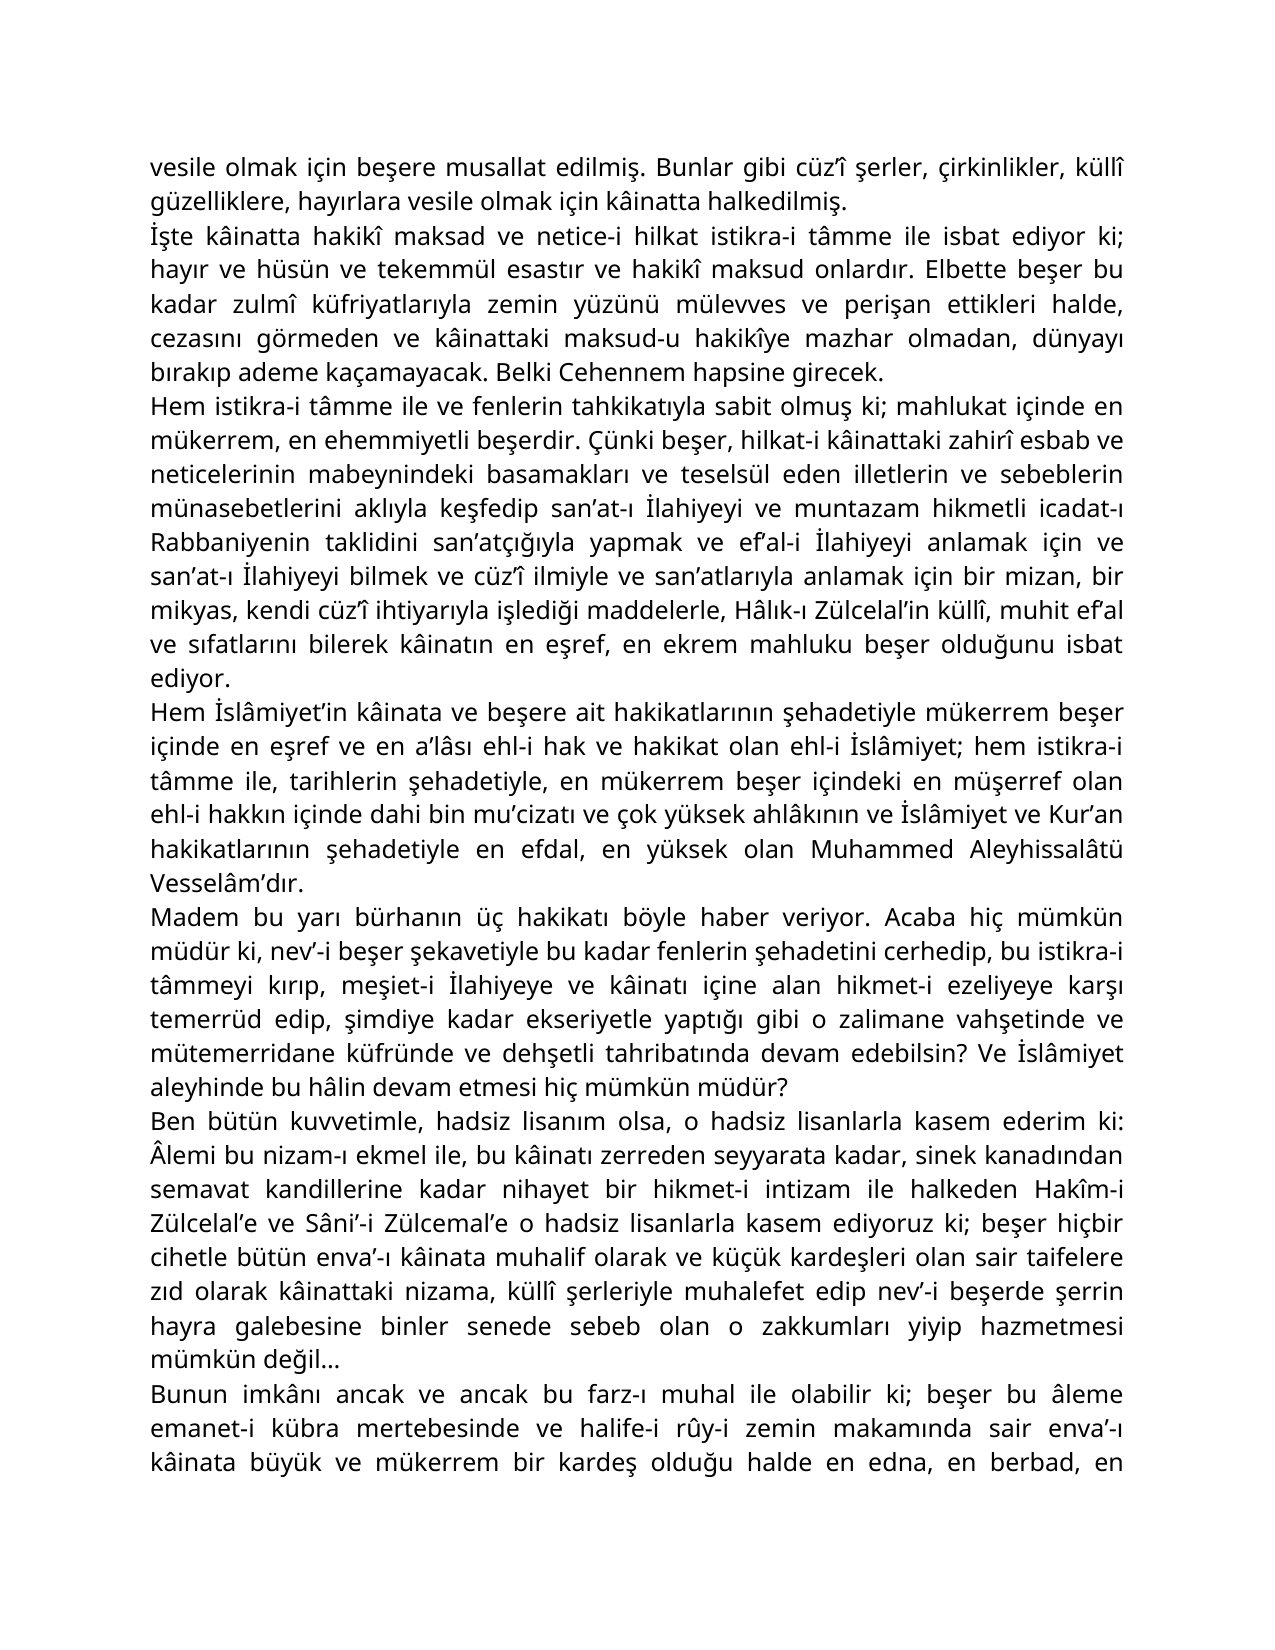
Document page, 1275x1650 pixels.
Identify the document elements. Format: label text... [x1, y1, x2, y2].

text vesile olmak için beşere musallat edilmiş. Bunlar gibi cüz’î şerler, çirkinlikler, küllî güzelliklere, hayırlara vesile olmak için kâinatta halkedilmiş. [150, 150, 1125, 218]
text İşte kâinatta hakikî maksad ve netice-i hilkat istikra-i tâmme ile isbat ediyor ki; hayır ve hüsün ve tekemmül esastır ve hakikî maksud onlardır. Elbette beşer bu kadar zulmî küfriyatlarıyla zemin yüzünü mülevves ve perişan ettikleri halde, cezasını görmeden ve kâinattaki maksud-u hakikîye mazhar olmadan, dünyayı bırakıp ademe kaçamayacak. Belki Cehennem hapsine girecek. [150, 218, 1125, 388]
text Hem istikra-i tâmme ile ve fenlerin tahkikatıyla sabit olmuş ki; mahlukat içinde en mükerrem, en ehemmiyetli beşerdir. Çünki beşer, hilkat-i kâinattaki zahirî esbab ve neticelerinin mabeynindeki basamakları ve teselsül eden illetlerin ve sebeblerin münasebetlerini aklıyla keşfedip san’at-ı İlahiyeyi ve muntazam hikmetli icadat-ı Rabbaniyenin taklidini san’atçığıyla yapmak ve ef’al-i İlahiyeyi anlamak için ve san’at-ı İlahiyeyi bilmek ve cüz’î ilmiyle ve san’atlarıyla anlamak için bir mizan, bir mikyas, kendi cüz’î ihtiyarıyla işlediği maddelerle, Hâlık-ı Zülcelal’in küllî, muhit ef’al ve sıfatlarını bilerek kâinatın en eşref, en ekrem mahluku beşer olduğunu isbat ediyor. [150, 388, 1125, 695]
text Bunun imkânı ancak ve ancak bu farz-ı muhal ile olabilir ki; beşer bu âleme emanet-i kübra mertebesinde ve halife-i rûy-i zemin makamında sair enva’-ı kâinata büyük ve mükerrem bir kardeş olduğu halde en edna, en berbad, en [150, 1376, 1125, 1478]
text Ben bütün kuvvetimle, hadsiz lisanım olsa, o hadsiz lisanlarla kasem ederim ki: Âlemi bu nizam-ı ekmel ile, bu kâinatı zerreden seyyarata kadar, sinek kanadından semavat kandillerine kadar nihayet bir hikmet-i intizam ile halkeden Hakîm-i Zülcelal’e ve Sâni’-i Zülcemal’e o hadsiz lisanlarla kasem ediyoruz ki; beşer hiçbir cihetle bütün enva’-ı kâinata muhalif olarak ve küçük kardeşleri olan sair taifelere zıd olarak kâinattaki nizama, küllî şerleriyle muhalefet edip nev’-i beşerde şerrin hayra galebesine binler senede sebeb olan o zakkumları yiyip hazmetmesi mümkün değil… [150, 1104, 1125, 1376]
text Madem bu yarı bürhanın üç hakikatı böyle haber veriyor. Acaba hiç mümkün müdür ki, nev’-i beşer şekavetiyle bu kadar fenlerin şehadetini cerhedip, bu istikra-i tâmmeyi kırıp, meşiet-i İlahiyeye ve kâinatı içine alan hikmet-i ezeliyeye karşı temerrüd edip, şimdiye kadar ekseriyetle yaptığı gibi o zalimane vahşetinde ve mütemerridane küfründe ve dehşetli tahribatında devam edebilsin? Ve İslâmiyet aleyhinde bu hâlin devam etmesi hiç mümkün müdür? [150, 899, 1125, 1104]
text Hem İslâmiyet’in kâinata ve beşere ait hakikatlarının şehadetiyle mükerrem beşer içinde en eşref ve en a’lâsı ehl-i hak ve hakikat olan ehl-i İslâmiyet; hem istikra-i tâmme ile, tarihlerin şehadetiyle, en mükerrem beşer içindeki en müşerref olan ehl-i hakkın içinde dahi bin mu’cizatı ve çok yüksek ahlâkının ve İslâmiyet ve Kur’an hakikatlarının şehadetiyle en efdal, en yüksek olan Muhammed Aleyhissalâtü Vesselâm’dır. [150, 695, 1125, 899]
